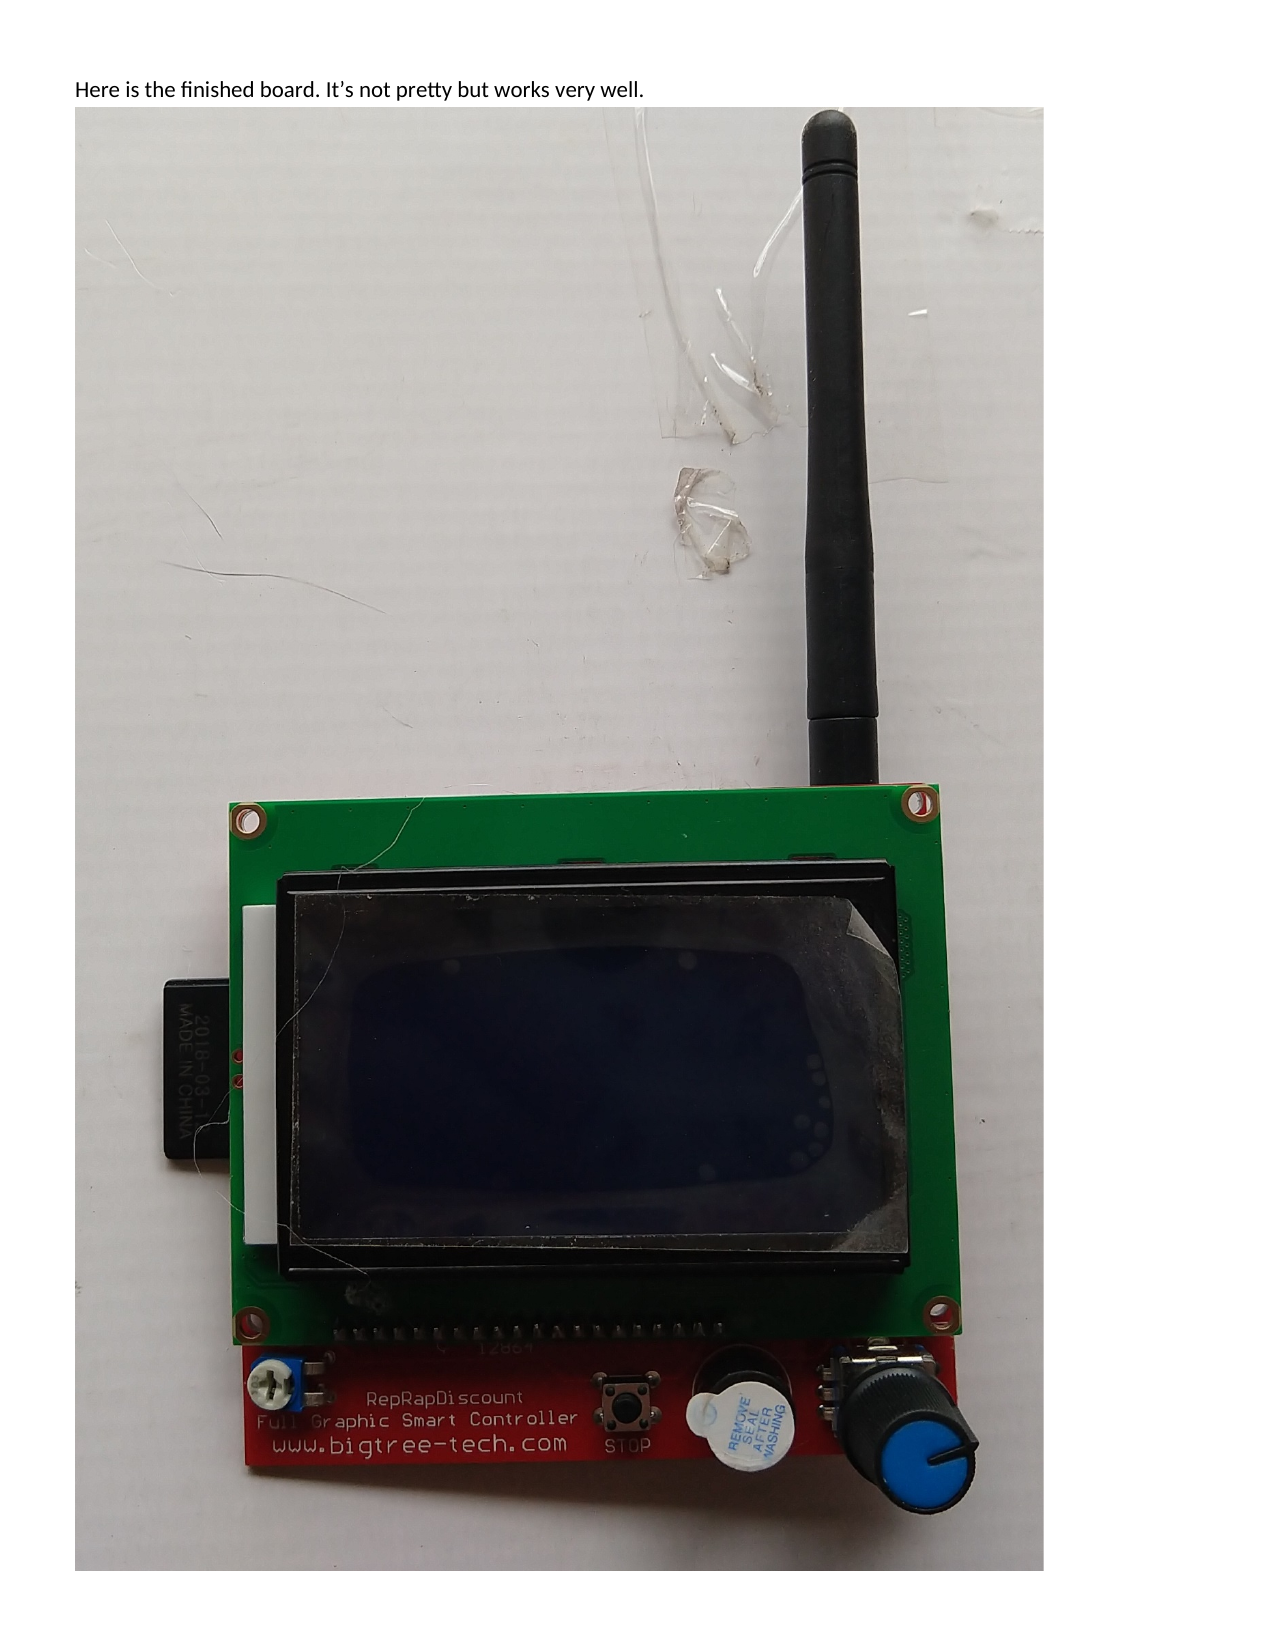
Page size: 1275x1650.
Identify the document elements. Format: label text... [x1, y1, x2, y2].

text Here is the finished board. It’s not pretty but works very well. [75, 75, 1200, 1571]
